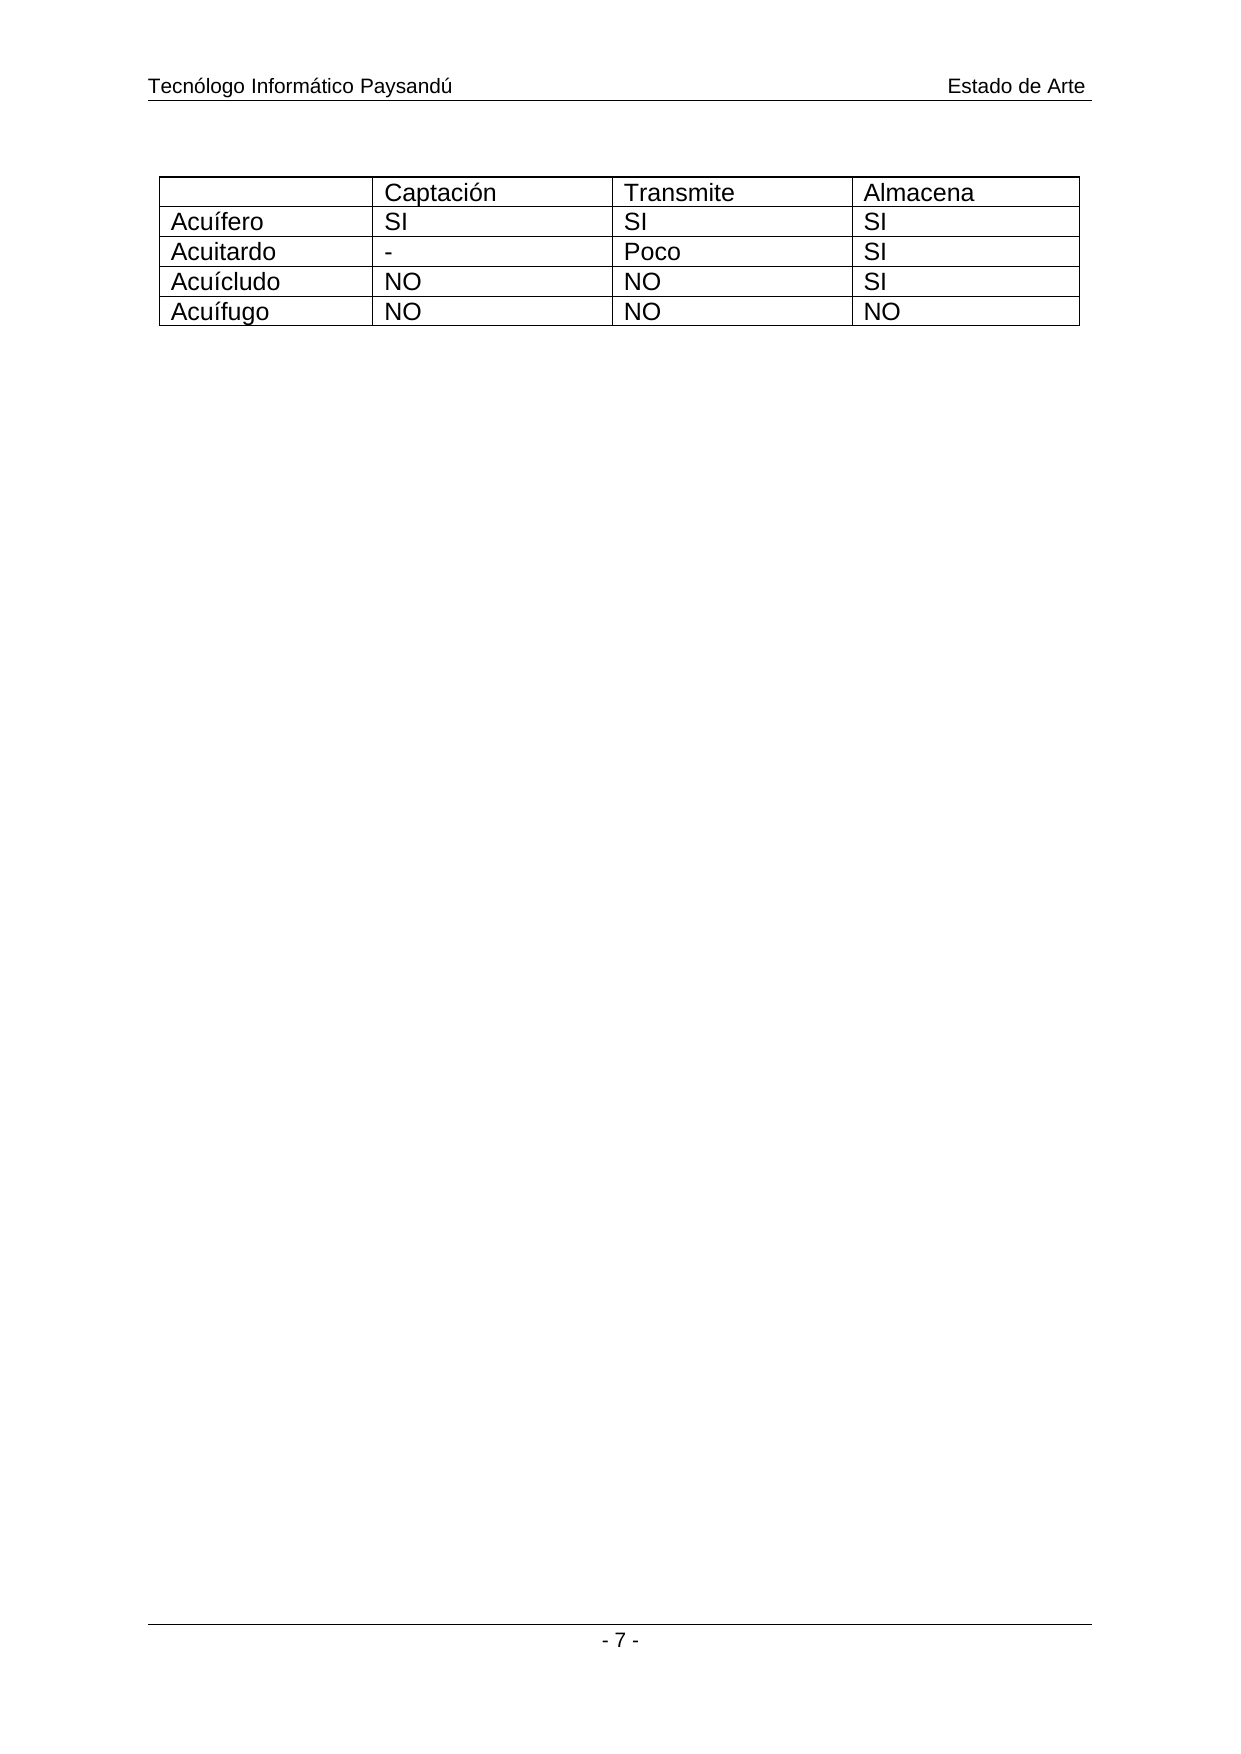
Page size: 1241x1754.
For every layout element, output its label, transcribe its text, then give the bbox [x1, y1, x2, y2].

table_cell Poco [613, 237, 852, 266]
table_cell NO [613, 267, 852, 296]
table_cell NO [613, 297, 852, 325]
table_header Almacena [853, 178, 1079, 206]
table_header Transmite [613, 178, 852, 206]
table_cell SI [373, 207, 612, 236]
table_cell Acuícludo [160, 267, 372, 296]
table_cell Acuífugo [160, 297, 372, 325]
table_cell NO [373, 267, 612, 296]
table_header Captación [373, 178, 612, 206]
table_cell NO [373, 297, 612, 325]
table_cell NO [853, 297, 1079, 325]
table_cell SI [613, 207, 852, 236]
table_cell SI [853, 267, 1079, 296]
table_cell Acuitardo [160, 237, 372, 266]
table_header [160, 178, 372, 206]
table_cell SI [853, 207, 1079, 236]
table_cell - [373, 237, 612, 266]
table_cell Acuífero [160, 207, 372, 236]
table_cell SI [853, 237, 1079, 266]
